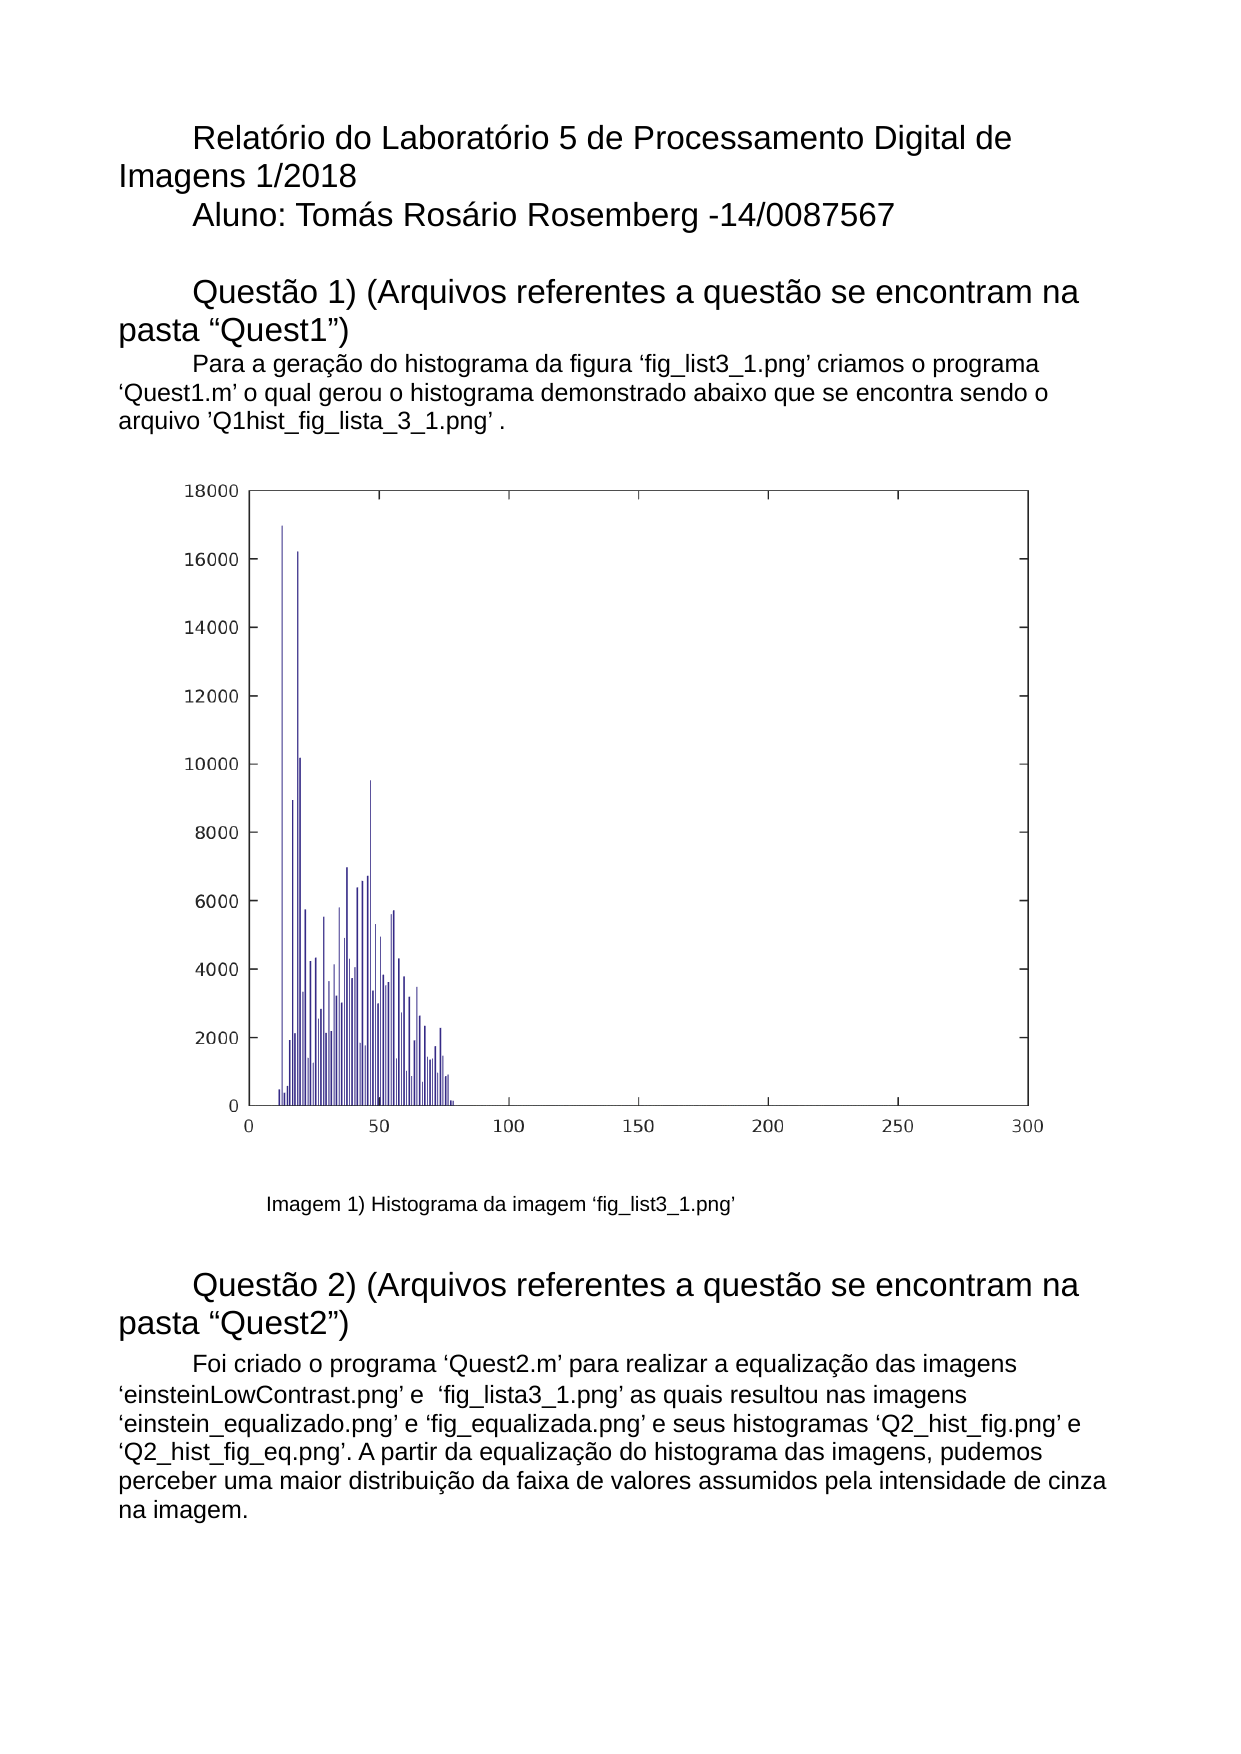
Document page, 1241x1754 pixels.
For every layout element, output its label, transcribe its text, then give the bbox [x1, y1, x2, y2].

text Foi criado o programa ‘Quest2.m’ para realizar a equalização das imagens ‘einsteinLowContrast.png’ e ‘fig_lista3_1.png’ as quais resultou nas imagens ‘einstein_equalizado.png’ e ‘fig_equalizada.png’ e seus histogramas ‘Q2_hist_fig.png’ e ‘Q2_hist_fig_eq.png’. A partir da equalização do histograma das imagens, pudemos perceber uma maior distribuição da faixa de valores assumidos pela intensidade de cinza na imagem. [118, 1341, 1122, 1524]
text Questão 2) (Arquivos referentes a questão se encontram na pasta “Quest2”) [118, 1264, 1122, 1341]
picture [118, 435, 1123, 1188]
text Para a geração do histograma da figura ‘fig_list3_1.png’ criamos o programa ‘Quest1.m’ o qual gerou o histograma demonstrado abaixo que se encontra sendo o arquivo ’Q1hist_fig_lista_3_1.png’ . [118, 349, 1122, 435]
text Imagem 1) Histograma da imagem ‘fig_list3_1.png’ [118, 1188, 1122, 1217]
text Aluno: Tomás Rosário Rosemberg -14/0087567 [118, 195, 1122, 233]
text Questão 1) (Arquivos referentes a questão se encontram na pasta “Quest1”) [118, 272, 1122, 349]
text Relatório do Laboratório 5 de Processamento Digital de Imagens 1/2018 [118, 118, 1122, 195]
